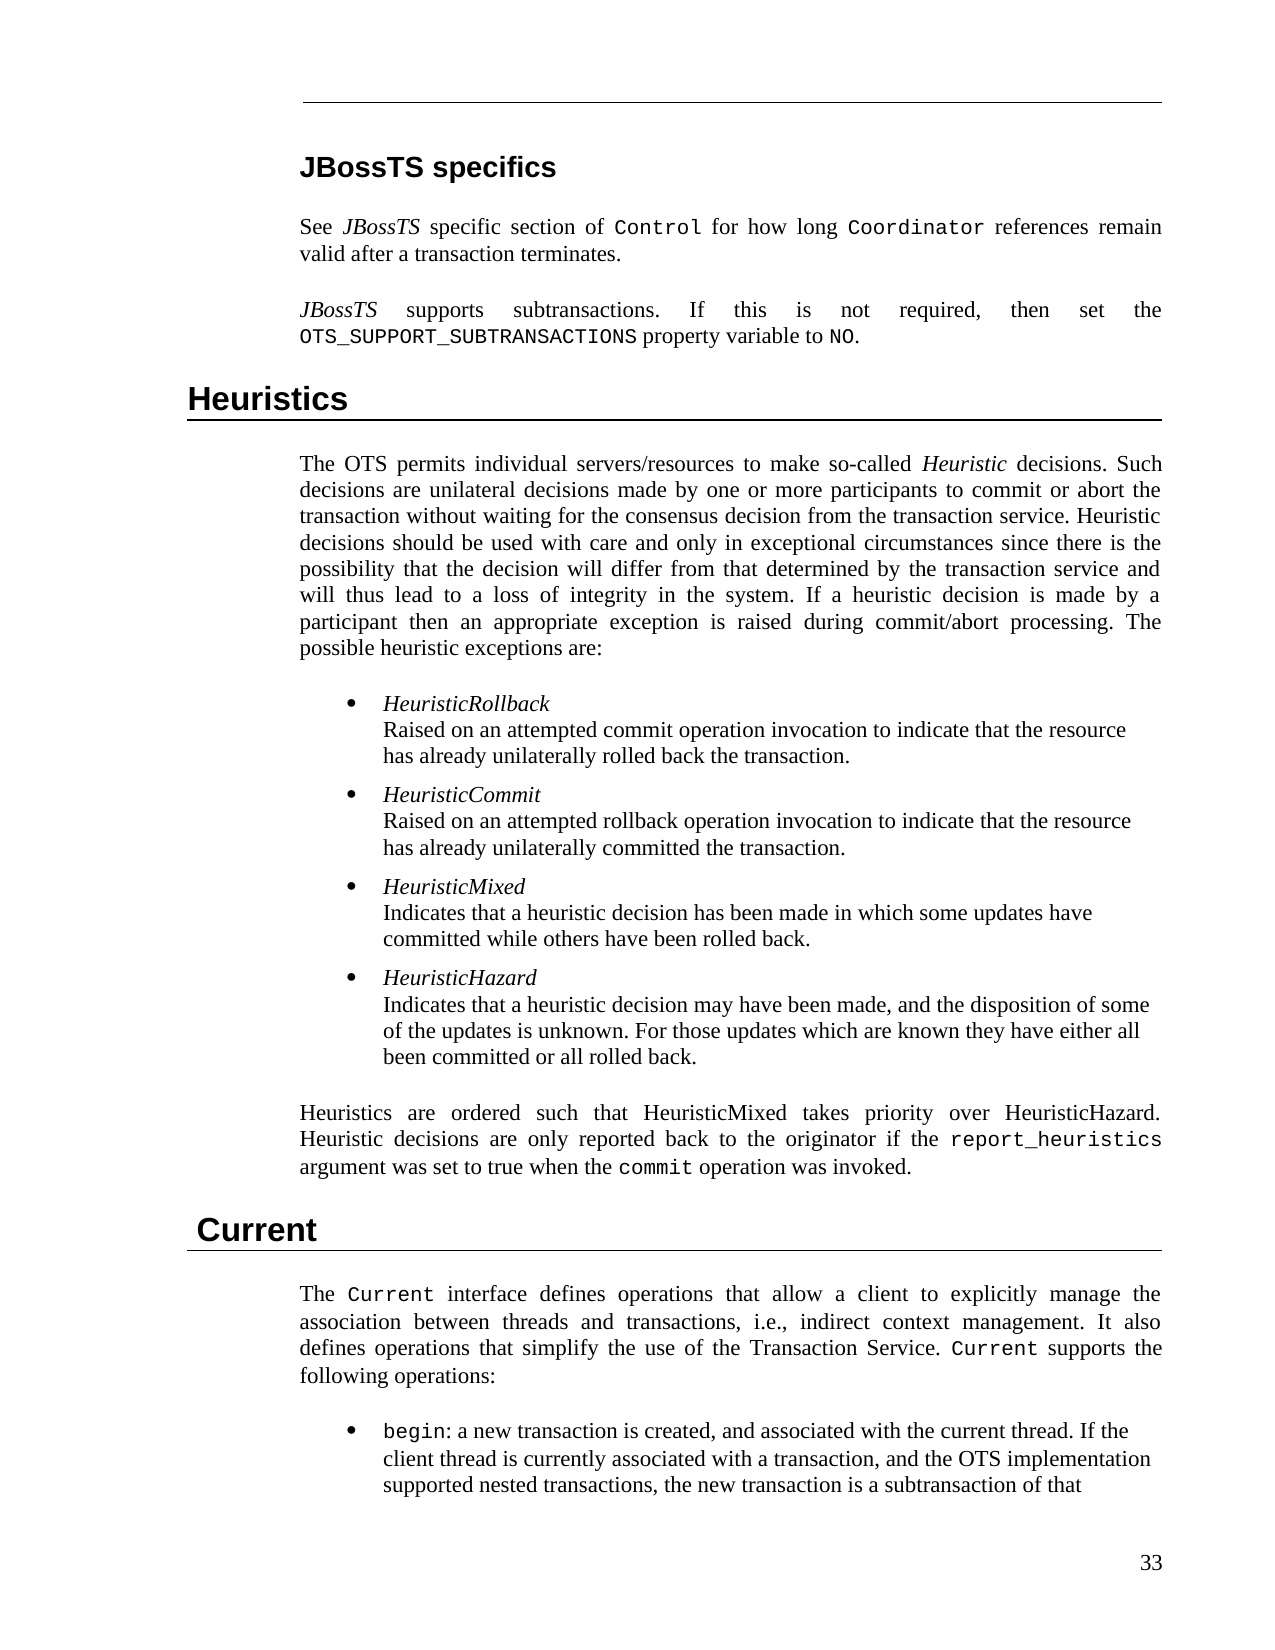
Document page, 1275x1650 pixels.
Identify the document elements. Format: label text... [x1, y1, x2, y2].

text See JBossTS specific section of Control for how long Coordinator references remain valid after a transaction terminates. [299, 213, 1162, 267]
list begin: a new transaction is created, and associated with the current thread. If the client thread is currently associated with a transaction, and the OTS implementation supported nested transactions, the new transaction is a subtransaction of that [347, 1417, 1162, 1498]
list HeuristicRollback Raised on an attempted commit operation invocation to indicate that the resource has already unilaterally rolled back the transaction. [347, 690, 1162, 769]
subtitle Current [187, 1210, 1162, 1250]
text The OTS permits individual servers/resources to make so-called Heuristic decisions. Such decisions are unilateral decisions made by one or more participants to commit or abort the transaction without waiting for the consensus decision from the transaction service. Heuristic decisions should be used with care and only in exceptional circumstances since there is the possibility that the decision will differ from that determined by the transaction service and will thus lead to a loss of integrity in the system. If a heuristic decision is made by a participant then an appropriate exception is raised during commit/abort processing. The possible heuristic exceptions are: [299, 450, 1162, 661]
text Heuristics are ordered such that HeuristicMixed takes priority over HeuristicHazard. Heuristic decisions are only reported back to the originator if the report_heuristics argument was set to true when the commit operation was invoked. [299, 1099, 1162, 1181]
list HeuristicHazard Indicates that a heuristic decision may have been made, and the disposition of some of the updates is unknown. For those updates which are known they have either all been committed or all rolled back. [347, 964, 1162, 1070]
subtitle JBossTS specifics [187, 150, 1162, 183]
list HeuristicCommit Raised on an attempted rollback operation invocation to indicate that the resource has already unilaterally committed the transaction. [347, 781, 1162, 860]
text The Current interface defines operations that allow a client to explicitly manage the association between threads and transactions, i.e., indirect context management. It also defines operations that simplify the use of the Transaction Service. Current supports the following operations: [299, 1280, 1162, 1388]
text JBossTS supports subtransactions. If this is not required, then set the OTS_SUPPORT_SUBTRANSACTIONS property variable to NO. [299, 296, 1162, 350]
list HeuristicMixed Indicates that a heuristic decision has been made in which some updates have committed while others have been rolled back. [347, 873, 1162, 952]
subtitle Heuristics [187, 379, 1162, 419]
